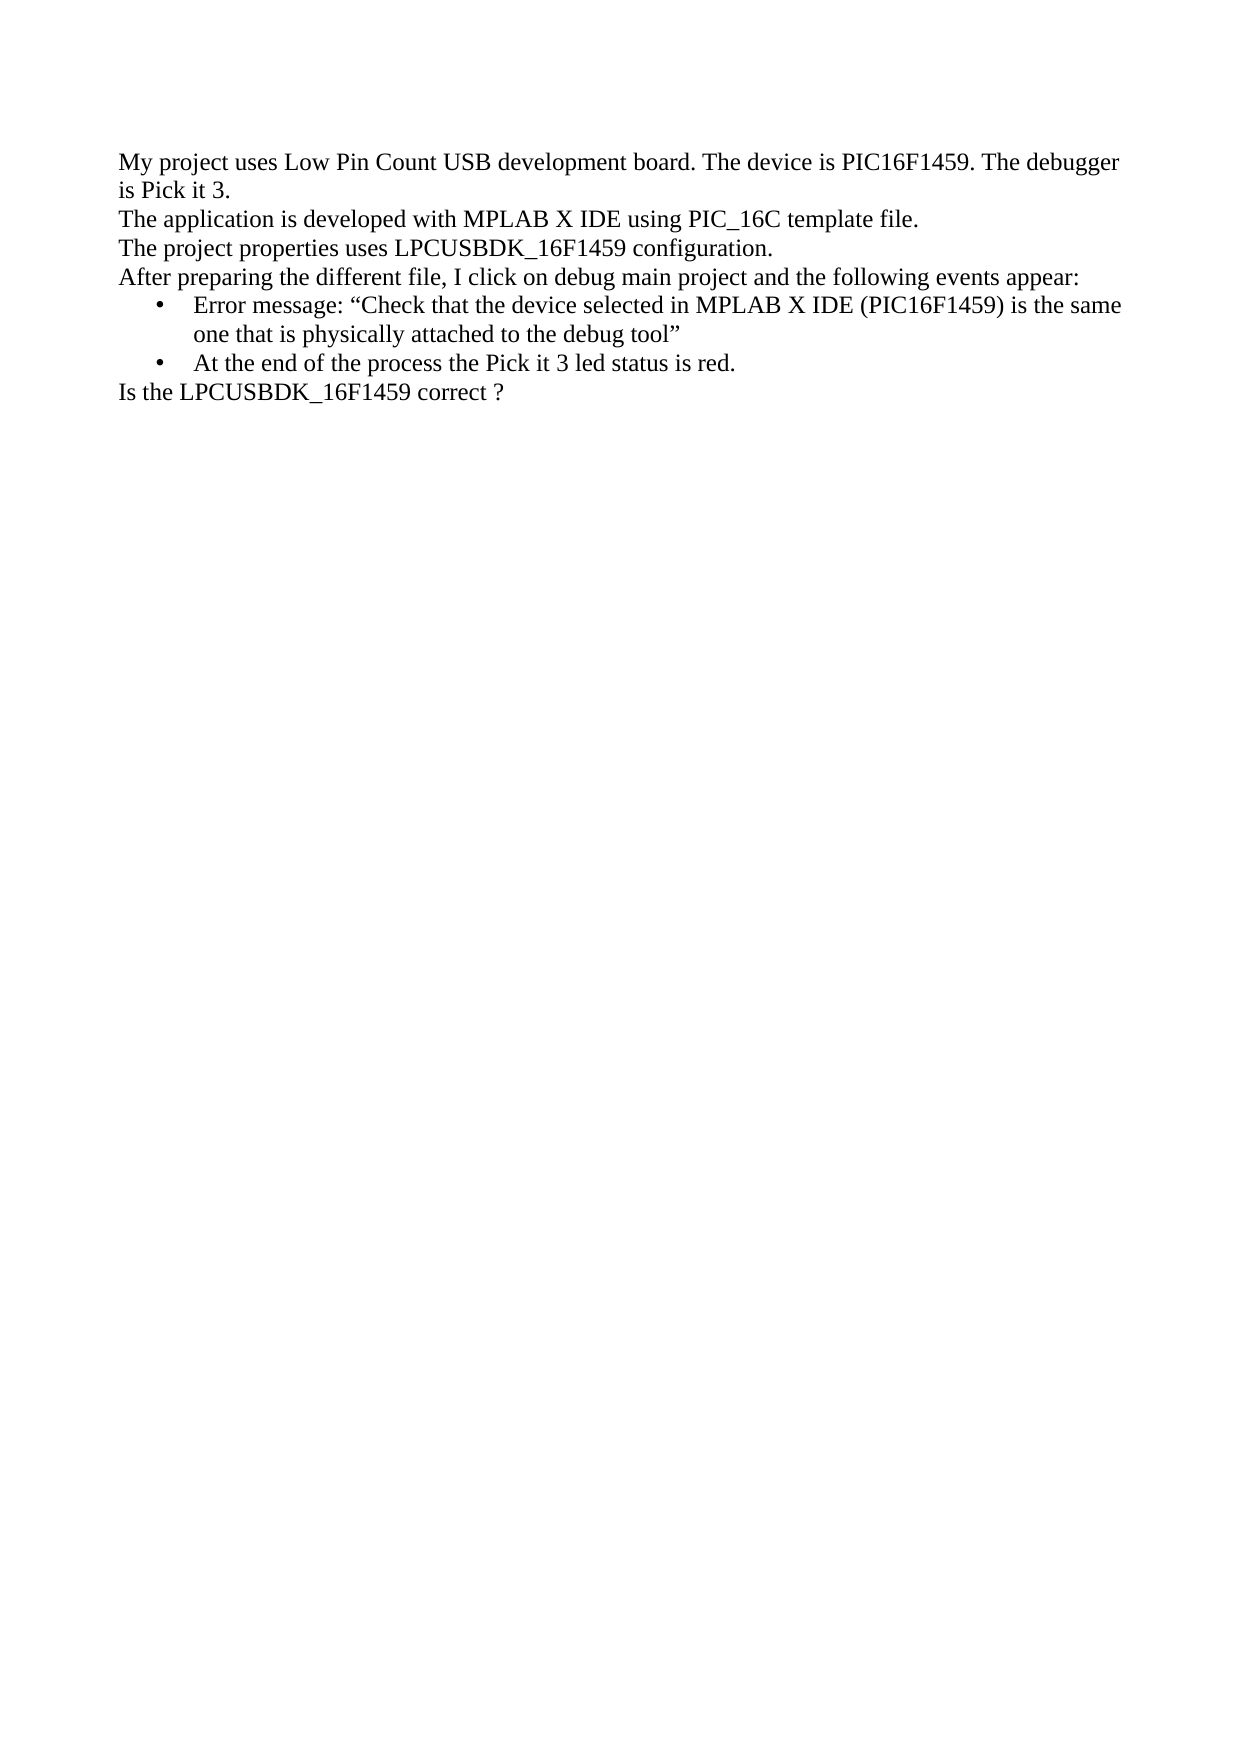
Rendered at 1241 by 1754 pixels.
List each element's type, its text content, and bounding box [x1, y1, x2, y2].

text The project properties uses LPCUSBDK_16F1459 configuration. [118, 233, 1122, 262]
list Error message: “Check that the device selected in MPLAB X IDE (PIC16F1459) is the same one that is physically attached to the debug tool” [156, 291, 1122, 348]
text The application is developed with MPLAB X IDE using PIC_16C template file. [118, 204, 1122, 233]
text Is the LPCUSBDK_16F1459 correct ? [118, 377, 1122, 406]
list At the end of the process the Pick it 3 led status is red. [156, 348, 1122, 377]
text After preparing the different file, I click on debug main project and the following events appear: [118, 262, 1122, 291]
text My project uses Low Pin Count USB development board. The device is PIC16F1459. The debugger is Pick it 3. [118, 147, 1122, 204]
